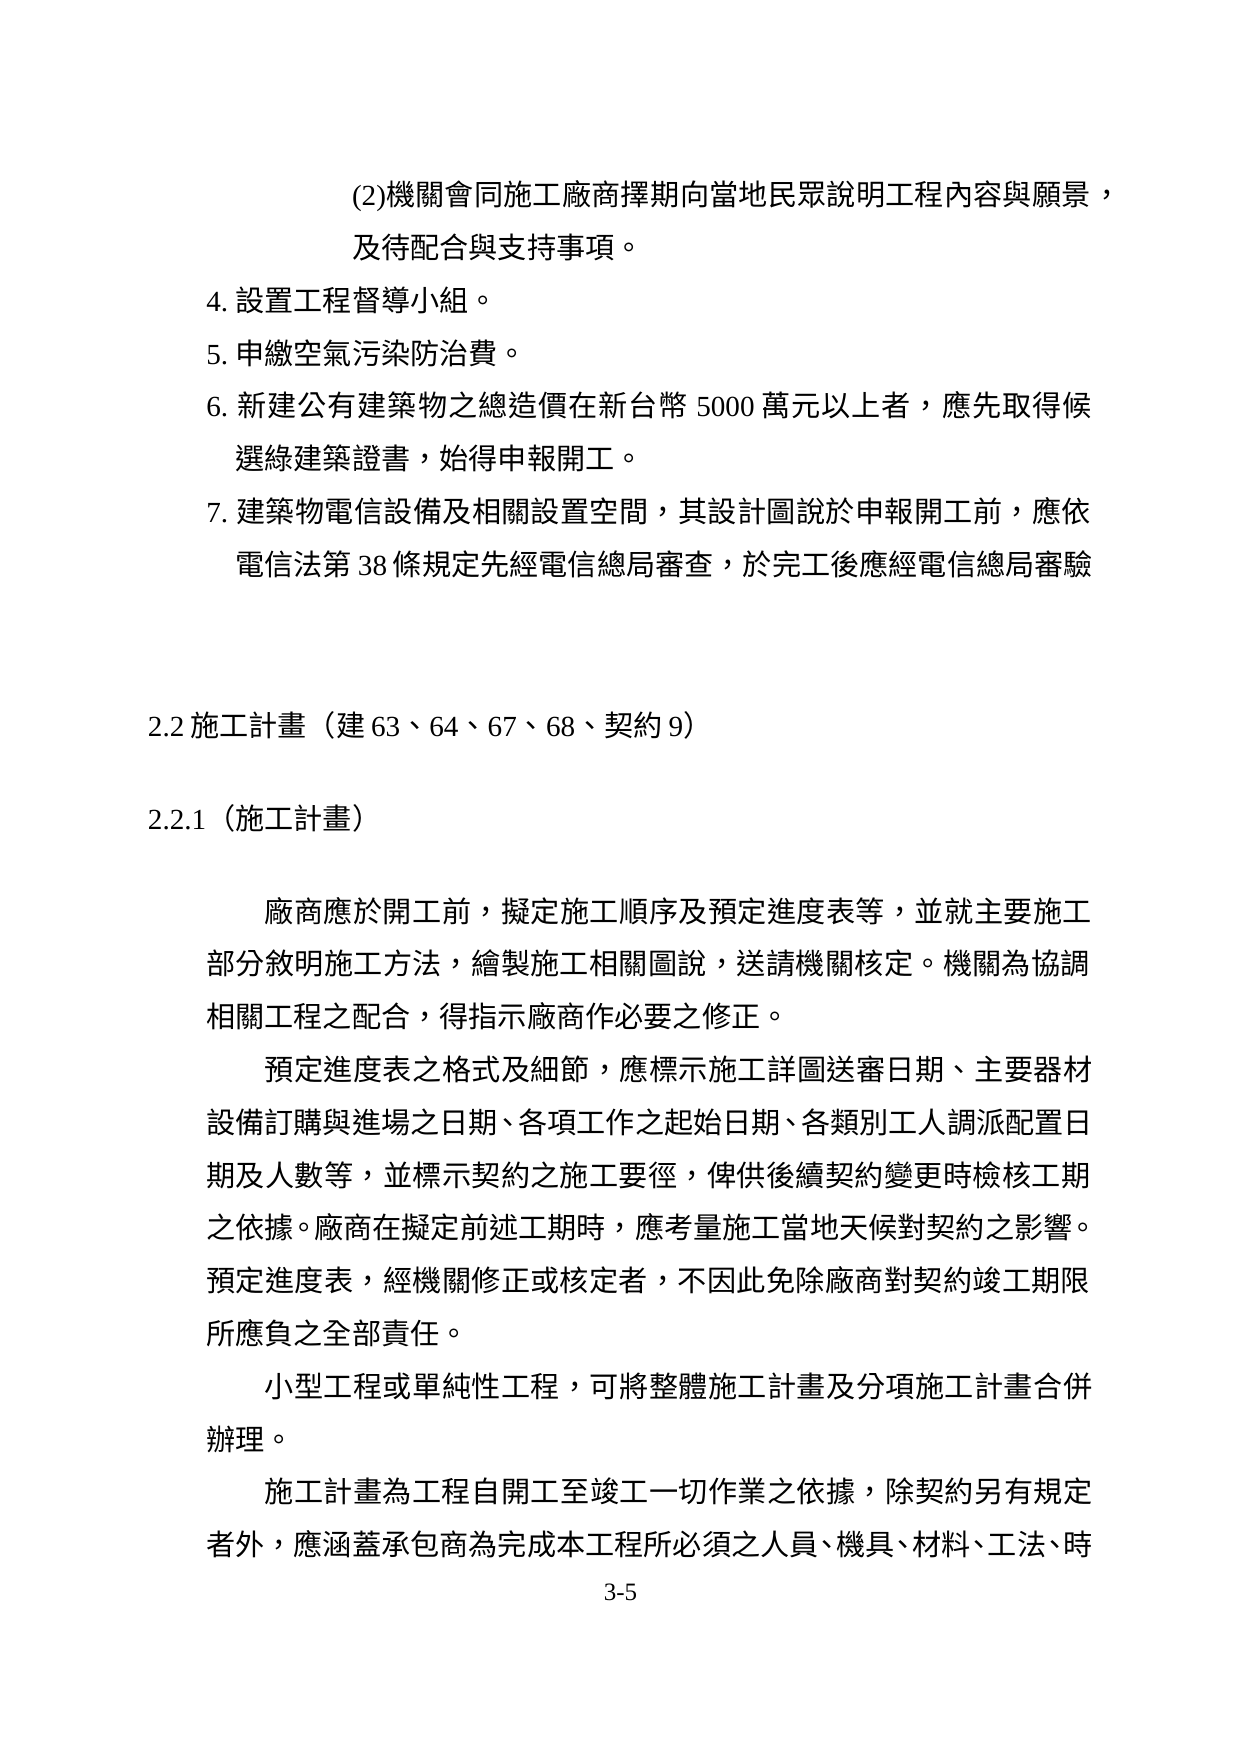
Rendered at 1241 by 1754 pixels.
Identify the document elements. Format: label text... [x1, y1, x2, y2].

text 施工計畫為工程自開工至竣工一切作業之依據，除契約另有規定者外，應涵蓋承包商為完成本工程所必須之人員、機具、材料、工法、時 [206, 1469, 1092, 1564]
text 廠商應於開工前，擬定施工順序及預定進度表等，並就主要施工部分敘明施工方法，繪製施工相關圖說，送請機關核定。機關為協調相關工程之配合，得指示廠商作必要之修正。 [206, 888, 1092, 1036]
text (2)機關會同施工廠商擇期向當地民眾說明工程內容與願景，及待配合與支持事項。 [352, 172, 1092, 267]
text 5. 申繳空氣污染防治費。 [206, 330, 1092, 372]
text 6. 新建公有建築物之總造價在新台幣5000萬元以上者，應先取得候選綠建築證書，始得申報開工。 [206, 383, 1092, 478]
subtitle 2.2施工計畫（建63、64、67、68、契約9） [148, 703, 1092, 745]
text 小型工程或單純性工程，可將整體施工計畫及分項施工計畫合併辦理。 [206, 1363, 1092, 1458]
text 4. 設置工程督導小組。 [206, 277, 1092, 320]
text 預定進度表之格式及細節，應標示施工詳圖送審日期、主要器材設備訂購與進場之日期、各項工作之起始日期、各類別工人調派配置日期及人數等，並標示契約之施工要徑，俾供後續契約變更時檢核工期之依據。廠商在擬定前述工期時，應考量施工當地天候對契約之影響。預定進度表，經機關修正或核定者，不因此免除廠商對契約竣工期限所應負之全部責任。 [206, 1047, 1092, 1353]
text 7. 建築物電信設備及相關設置空間，其設計圖說於申報開工前，應依電信法第38條規定先經電信總局審查，於完工後應經電信總局審驗。 [206, 489, 1092, 584]
subtitle 2.2.1（施工計畫） [148, 796, 1092, 838]
